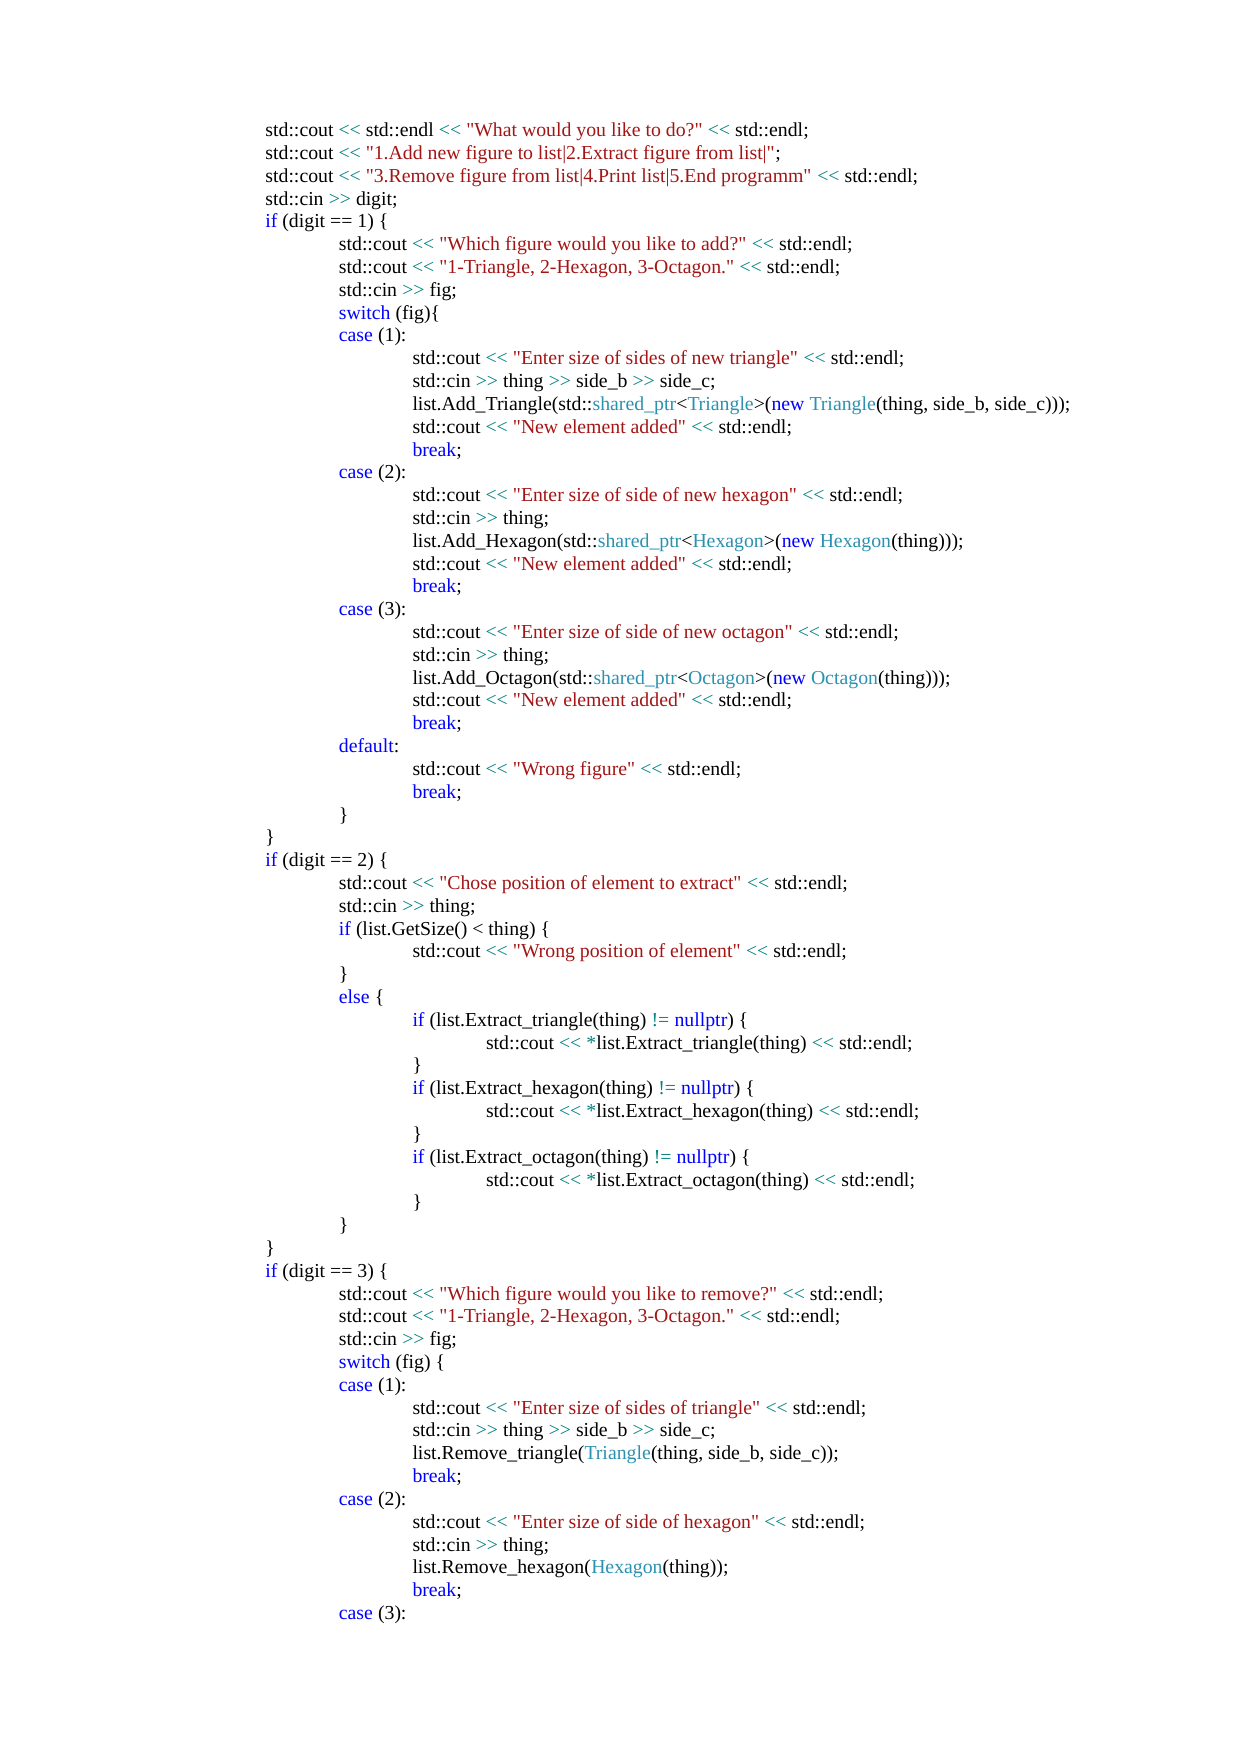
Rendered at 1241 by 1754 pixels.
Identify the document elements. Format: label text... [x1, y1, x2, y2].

text if (list.Extract_hexagon(thing) != nullptr) { [118, 1076, 1122, 1099]
text std::cout << *list.Extract_triangle(thing) << std::endl; [118, 1031, 1122, 1053]
text std::cin >> thing >> side_b >> side_c; [118, 369, 1122, 392]
text std::cout << "Enter size of sides of new triangle" << std::endl; [118, 346, 1122, 369]
text std::cin >> digit; [118, 187, 1122, 209]
text std::cout << "Which figure would you like to add?" << std::endl; [118, 232, 1122, 255]
text break; [118, 574, 1122, 597]
text list.Add_Triangle(std::shared_ptr<Triangle>(new Triangle(thing, side_b, side_c))); [118, 392, 1122, 415]
text break; [118, 437, 1122, 460]
text std::cin >> thing; [118, 506, 1122, 529]
text case (1): [118, 323, 1122, 346]
text } [118, 1053, 1122, 1076]
text } [118, 802, 1122, 825]
text std::cout << "New element added" << std::endl; [118, 688, 1122, 711]
text default: [118, 734, 1122, 757]
text list.Add_Hexagon(std::shared_ptr<Hexagon>(new Hexagon(thing))); [118, 529, 1122, 552]
text case (2): [118, 1487, 1122, 1510]
text std::cout << "1-Triangle, 2-Hexagon, 3-Octagon." << std::endl; [118, 1304, 1122, 1327]
text if (list.GetSize() < thing) { [118, 917, 1122, 939]
text std::cout << *list.Extract_hexagon(thing) << std::endl; [118, 1099, 1122, 1122]
text std::cout << "Enter size of side of new octagon" << std::endl; [118, 620, 1122, 643]
text } [118, 1236, 1122, 1259]
text break; [118, 1464, 1122, 1487]
text } [118, 962, 1122, 985]
text list.Remove_hexagon(Hexagon(thing)); [118, 1555, 1122, 1578]
text std::cout << "1.Add new figure to list|2.Extract figure from list|"; [118, 141, 1122, 164]
text std::cout << "Which figure would you like to remove?" << std::endl; [118, 1282, 1122, 1304]
text else { [118, 985, 1122, 1008]
text } [118, 825, 1122, 848]
text list.Remove_triangle(Triangle(thing, side_b, side_c)); [118, 1441, 1122, 1464]
text std::cin >> thing; [118, 1532, 1122, 1555]
text std::cout << "Wrong figure" << std::endl; [118, 757, 1122, 780]
text } [118, 1122, 1122, 1145]
text std::cin >> fig; [118, 1327, 1122, 1350]
text break; [118, 1578, 1122, 1601]
text std::cin >> thing; [118, 643, 1122, 666]
text if (digit == 2) { [118, 848, 1122, 871]
text std::cout << std::endl << "What would you like to do?" << std::endl; [118, 118, 1122, 141]
text case (3): [118, 597, 1122, 620]
text list.Add_Octagon(std::shared_ptr<Octagon>(new Octagon(thing))); [118, 666, 1122, 688]
text std::cout << "Chose position of element to extract" << std::endl; [118, 871, 1122, 894]
text std::cout << "3.Remove figure from list|4.Print list|5.End programm" << std::endl; [118, 164, 1122, 187]
text std::cout << "New element added" << std::endl; [118, 415, 1122, 437]
text std::cout << "Wrong position of element" << std::endl; [118, 939, 1122, 962]
text std::cout << *list.Extract_octagon(thing) << std::endl; [118, 1167, 1122, 1190]
text } [118, 1213, 1122, 1236]
text std::cin >> thing >> side_b >> side_c; [118, 1418, 1122, 1441]
text std::cin >> thing; [118, 894, 1122, 917]
text if (list.Extract_triangle(thing) != nullptr) { [118, 1008, 1122, 1031]
text std::cout << "Enter size of sides of triangle" << std::endl; [118, 1396, 1122, 1418]
text break; [118, 780, 1122, 802]
text std::cin >> fig; [118, 278, 1122, 301]
text if (list.Extract_octagon(thing) != nullptr) { [118, 1145, 1122, 1167]
text std::cout << "Enter size of side of new hexagon" << std::endl; [118, 483, 1122, 506]
text case (2): [118, 460, 1122, 483]
text case (3): [118, 1601, 1122, 1624]
text std::cout << "1-Triangle, 2-Hexagon, 3-Octagon." << std::endl; [118, 255, 1122, 278]
text case (1): [118, 1373, 1122, 1396]
text switch (fig){ [118, 301, 1122, 323]
text if (digit == 1) { [118, 209, 1122, 232]
text break; [118, 711, 1122, 734]
text std::cout << "New element added" << std::endl; [118, 552, 1122, 574]
text std::cout << "Enter size of side of hexagon" << std::endl; [118, 1510, 1122, 1532]
text switch (fig) { [118, 1350, 1122, 1373]
text if (digit == 3) { [118, 1259, 1122, 1282]
text } [118, 1190, 1122, 1213]
